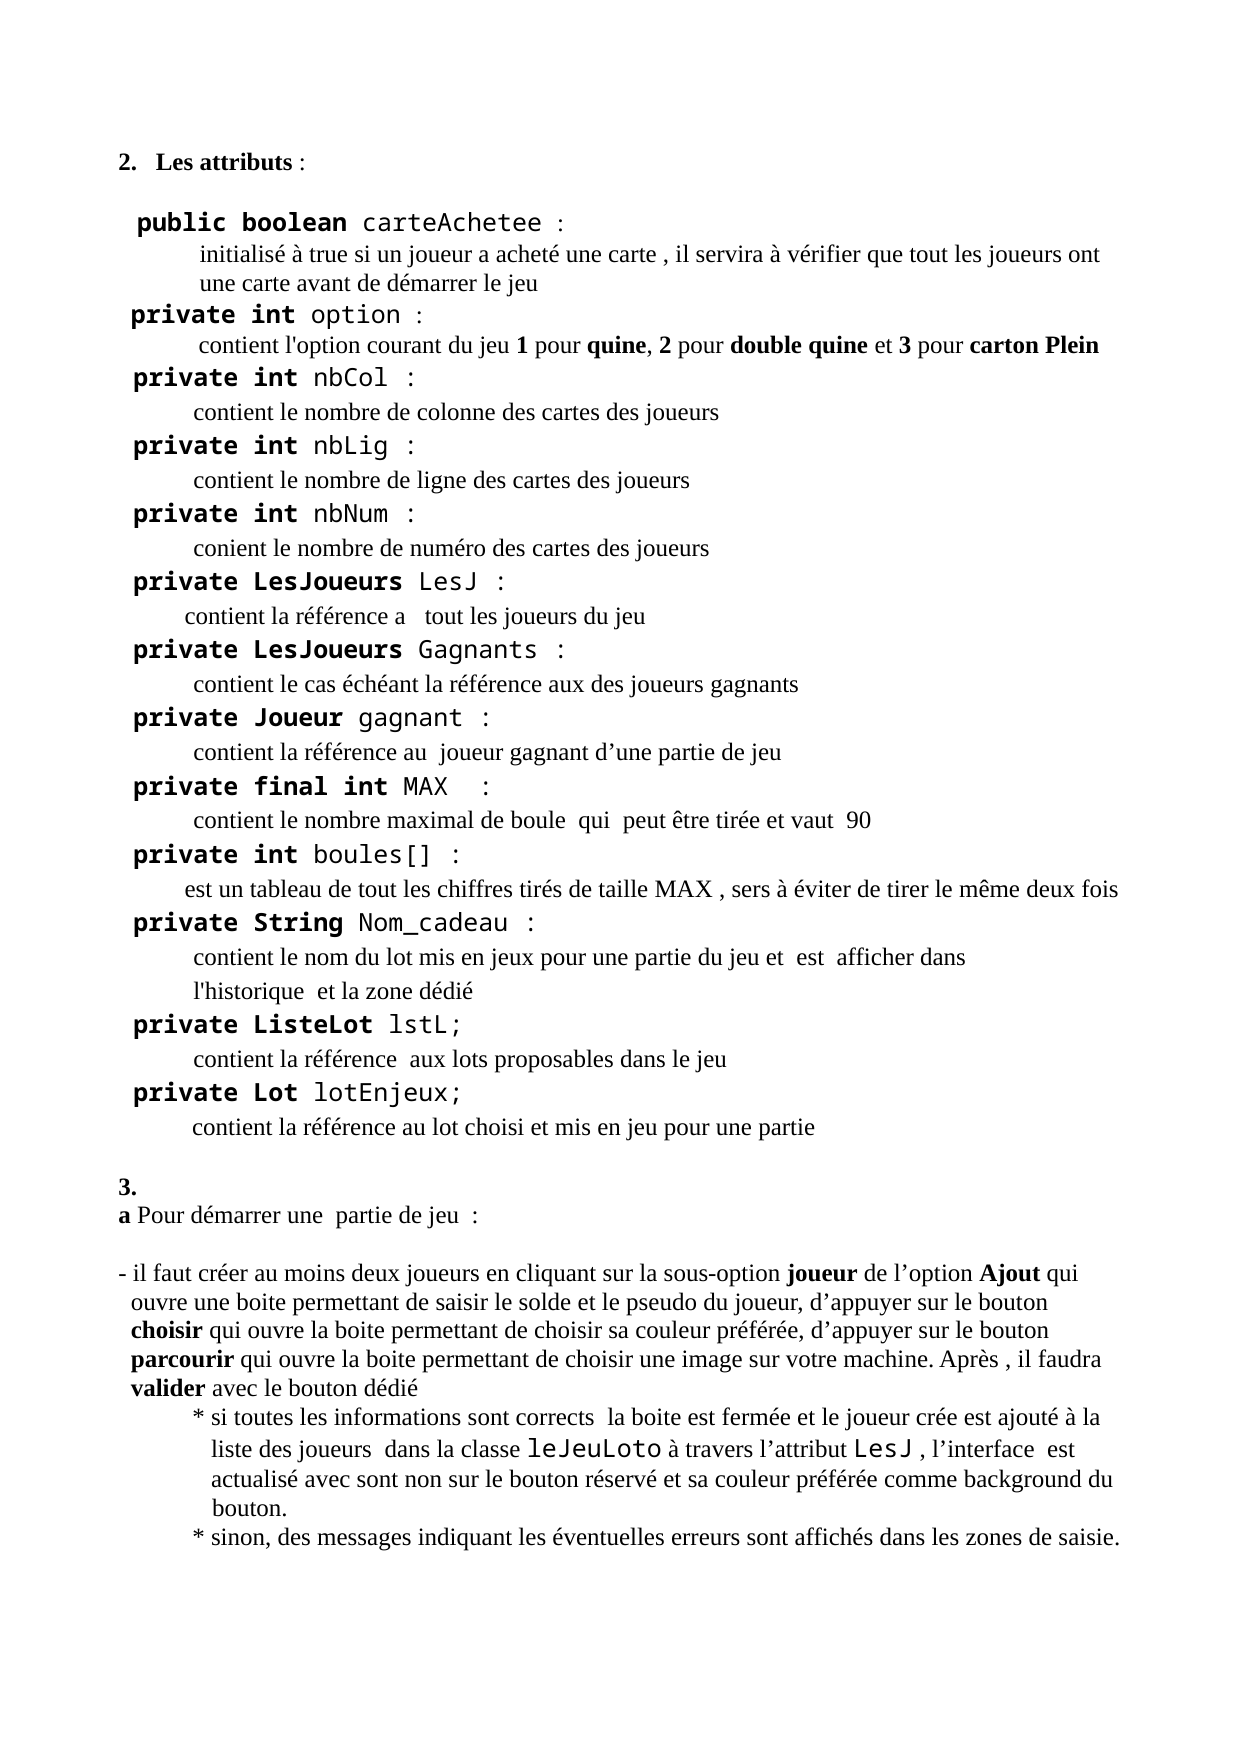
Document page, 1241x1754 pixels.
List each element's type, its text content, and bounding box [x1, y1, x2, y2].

text private LesJoueurs Gagnants : [118, 632, 1122, 666]
text private int nbNum : [118, 496, 1122, 530]
text private Joueur gagnant : [118, 700, 1122, 734]
text private int nbLig : [118, 427, 1122, 462]
text actualisé avec sont non sur le bouton réservé et sa couleur préférée comme background du [118, 1464, 1122, 1493]
text contient la référence au lot choisi et mis en jeu pour une partie [118, 1109, 1122, 1143]
text 3. [118, 1172, 1122, 1200]
text private Lot lotEnjeux; [118, 1075, 1122, 1109]
text - il faut créer au moins deux joueurs en cliquant sur la sous-option joueur de l’option Ajout qui [118, 1258, 1122, 1287]
text choisir qui ouvre la boite permettant de choisir sa couleur préférée, d’appuyer sur le bouton [118, 1315, 1122, 1344]
text contient la référence au joueur gagnant d’une partie de jeu [118, 734, 1122, 768]
text private int boules[] : [118, 836, 1122, 870]
text liste des joueurs dans la classe leJeuLoto à travers l’attribut LesJ , l’interface est [118, 1430, 1122, 1464]
text contient le nombre maximal de boule qui peut être tirée et vaut 90 [118, 802, 1122, 836]
text contient la référence a tout les joueurs du jeu [118, 598, 1122, 632]
text private LesJoueurs LesJ : [118, 564, 1122, 598]
text private ListeLot lstL; [118, 1007, 1122, 1041]
text initialisé à true si un joueur a acheté une carte , il servira à vérifier que tout les joueurs ont [118, 239, 1122, 268]
text private final int MAX : [118, 768, 1122, 802]
text contient l'option courant du jeu 1 pour quine, 2 pour double quine et 3 pour carton Plein [118, 331, 1122, 359]
text valider avec le bouton dédié [118, 1373, 1122, 1402]
text ouvre une boite permettant de saisir le solde et le pseudo du joueur, d’appuyer sur le bouton [118, 1287, 1122, 1315]
text contient le nom du lot mis en jeux pour une partie du jeu et est afficher dans [118, 938, 1122, 972]
text * sinon, des messages indiquant les éventuelles erreurs sont affichés dans les zones de saisie. [118, 1522, 1122, 1551]
text une carte avant de démarrer le jeu [118, 268, 1122, 297]
text 2. Les attributs : [118, 147, 1122, 176]
text conient le nombre de numéro des cartes des joueurs [118, 530, 1122, 564]
text contient le nombre de colonne des cartes des joueurs [118, 393, 1122, 427]
text est un tableau de tout les chiffres tirés de taille MAX , sers à éviter de tirer le même deux fois [118, 870, 1122, 904]
text a Pour démarrer une partie de jeu : [118, 1200, 1122, 1229]
text contient la référence aux lots proposables dans le jeu [118, 1041, 1122, 1075]
text public boolean carteAchetee : [118, 205, 1122, 239]
text parcourir qui ouvre la boite permettant de choisir une image sur votre machine. Après , il faudra [118, 1344, 1122, 1373]
text private String Nom_cadeau : [118, 904, 1122, 938]
text contient le nombre de ligne des cartes des joueurs [118, 462, 1122, 496]
text private int nbCol : [118, 359, 1122, 393]
text contient le cas échéant la référence aux des joueurs gagnants [118, 666, 1122, 700]
text bouton. [118, 1493, 1122, 1522]
text l'historique et la zone dédié [118, 972, 1122, 1007]
text private int option : [118, 297, 1122, 331]
text * si toutes les informations sont corrects la boite est fermée et le joueur crée est ajouté à la [118, 1402, 1122, 1430]
